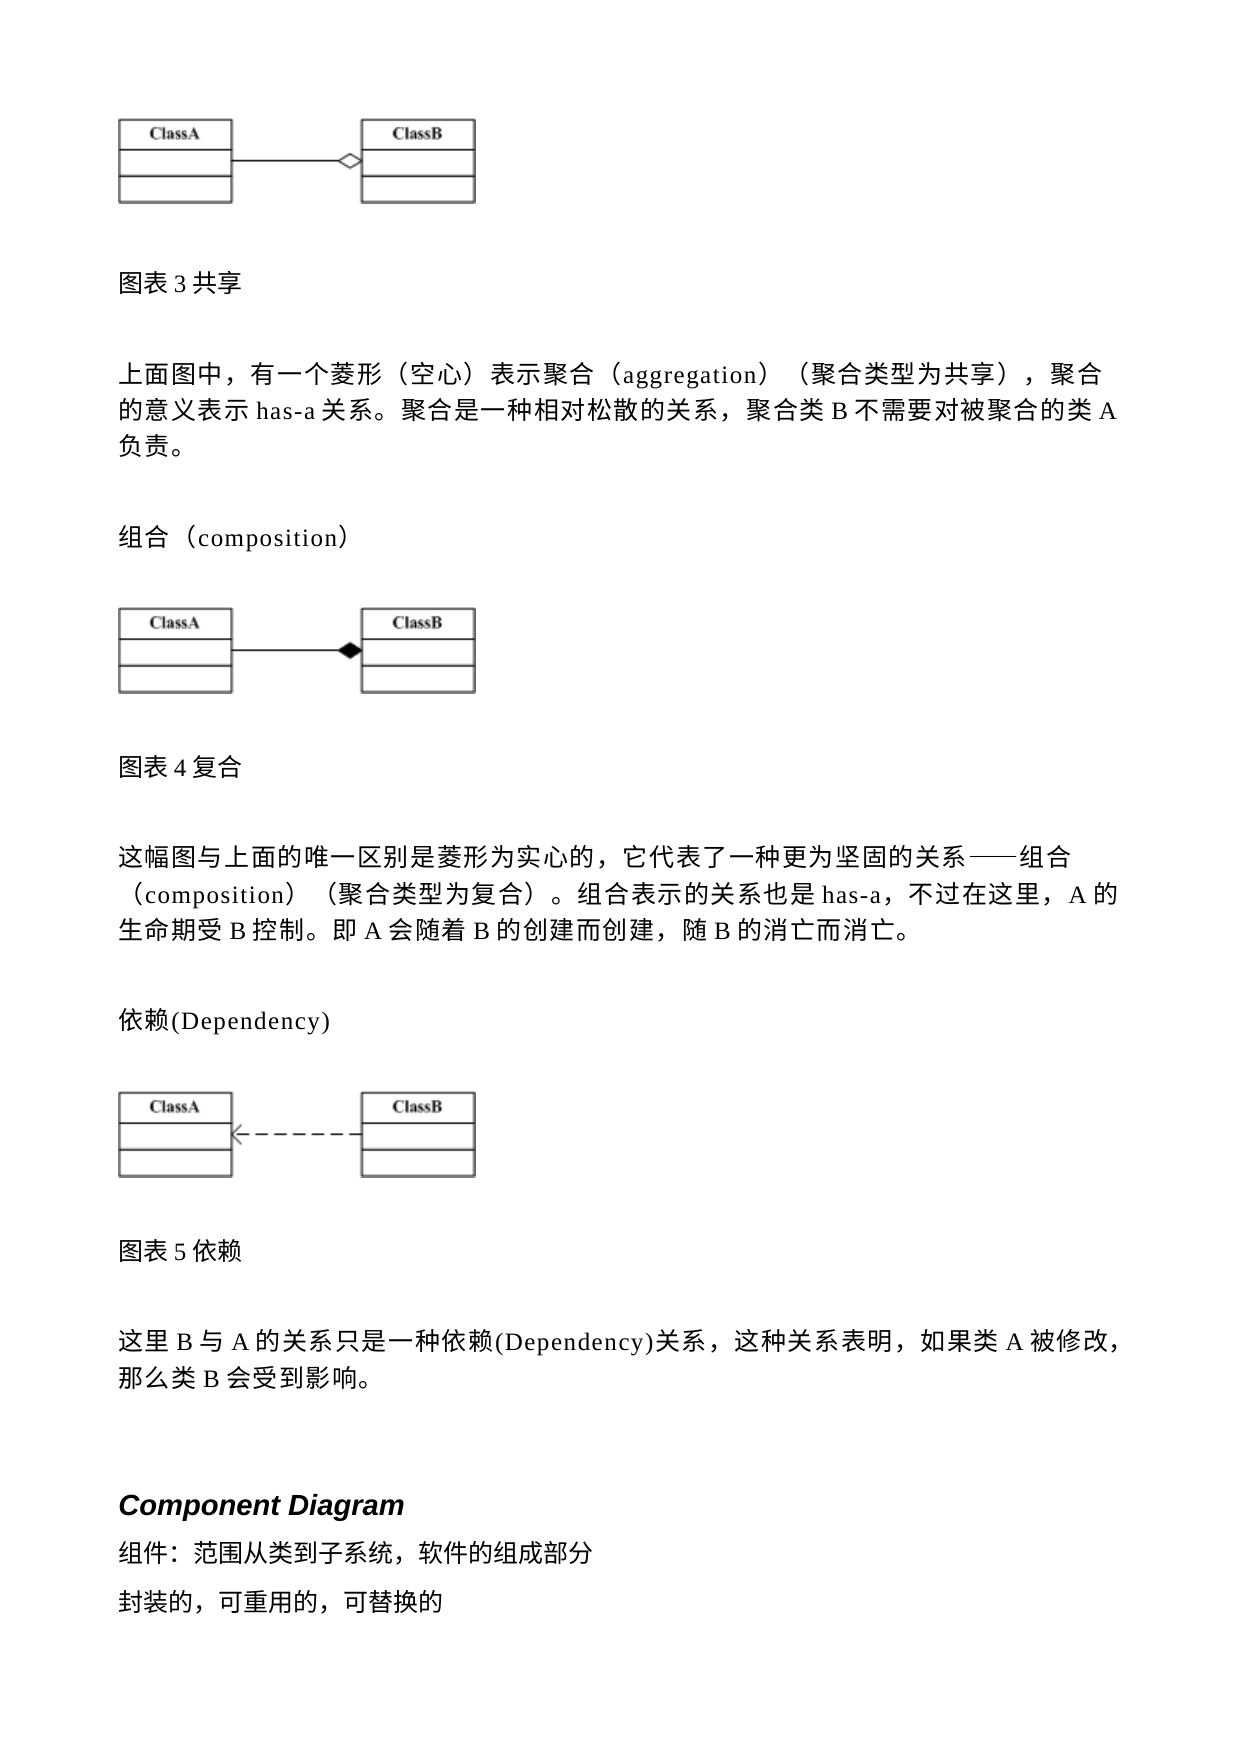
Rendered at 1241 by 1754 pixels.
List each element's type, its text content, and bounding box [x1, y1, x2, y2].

picture [118, 118, 476, 204]
text 这幅图与上面的唯一区别是菱形为实心的，它代表了一种更为坚固的关系——组合（composition）（聚合类型为复合）。组合表示的关系也是has-a，不过在这里，A的生命期受B控制。即A会随着B的创建而创建，随B的消亡而消亡。 [118, 838, 1122, 947]
text 依赖(Dependency) [118, 1001, 1122, 1037]
text 这里B与A的关系只是一种依赖(Dependency)关系，这种关系表明，如果类A被修改，那么类B会受到影响。 [118, 1322, 1122, 1394]
picture [118, 1091, 476, 1178]
picture [118, 607, 476, 694]
text 组合（composition） [118, 517, 1122, 553]
text 图表 4 复合 [118, 747, 1122, 784]
text 上面图中，有一个菱形（空心）表示聚合（aggregation）（聚合类型为共享），聚合的意义表示has-a关系。聚合是一种相对松散的关系，聚合类B不需要对被聚合的类A负责。 [118, 354, 1122, 463]
subtitle Component Diagram [118, 1488, 1122, 1521]
text 封装的，可重用的，可替换的 [118, 1582, 1122, 1619]
text 组件：范围从类到子系统，软件的组成部分 [118, 1534, 1122, 1570]
text 图表 5 依赖 [118, 1231, 1122, 1268]
text 图表 3 共享 [118, 264, 1122, 300]
